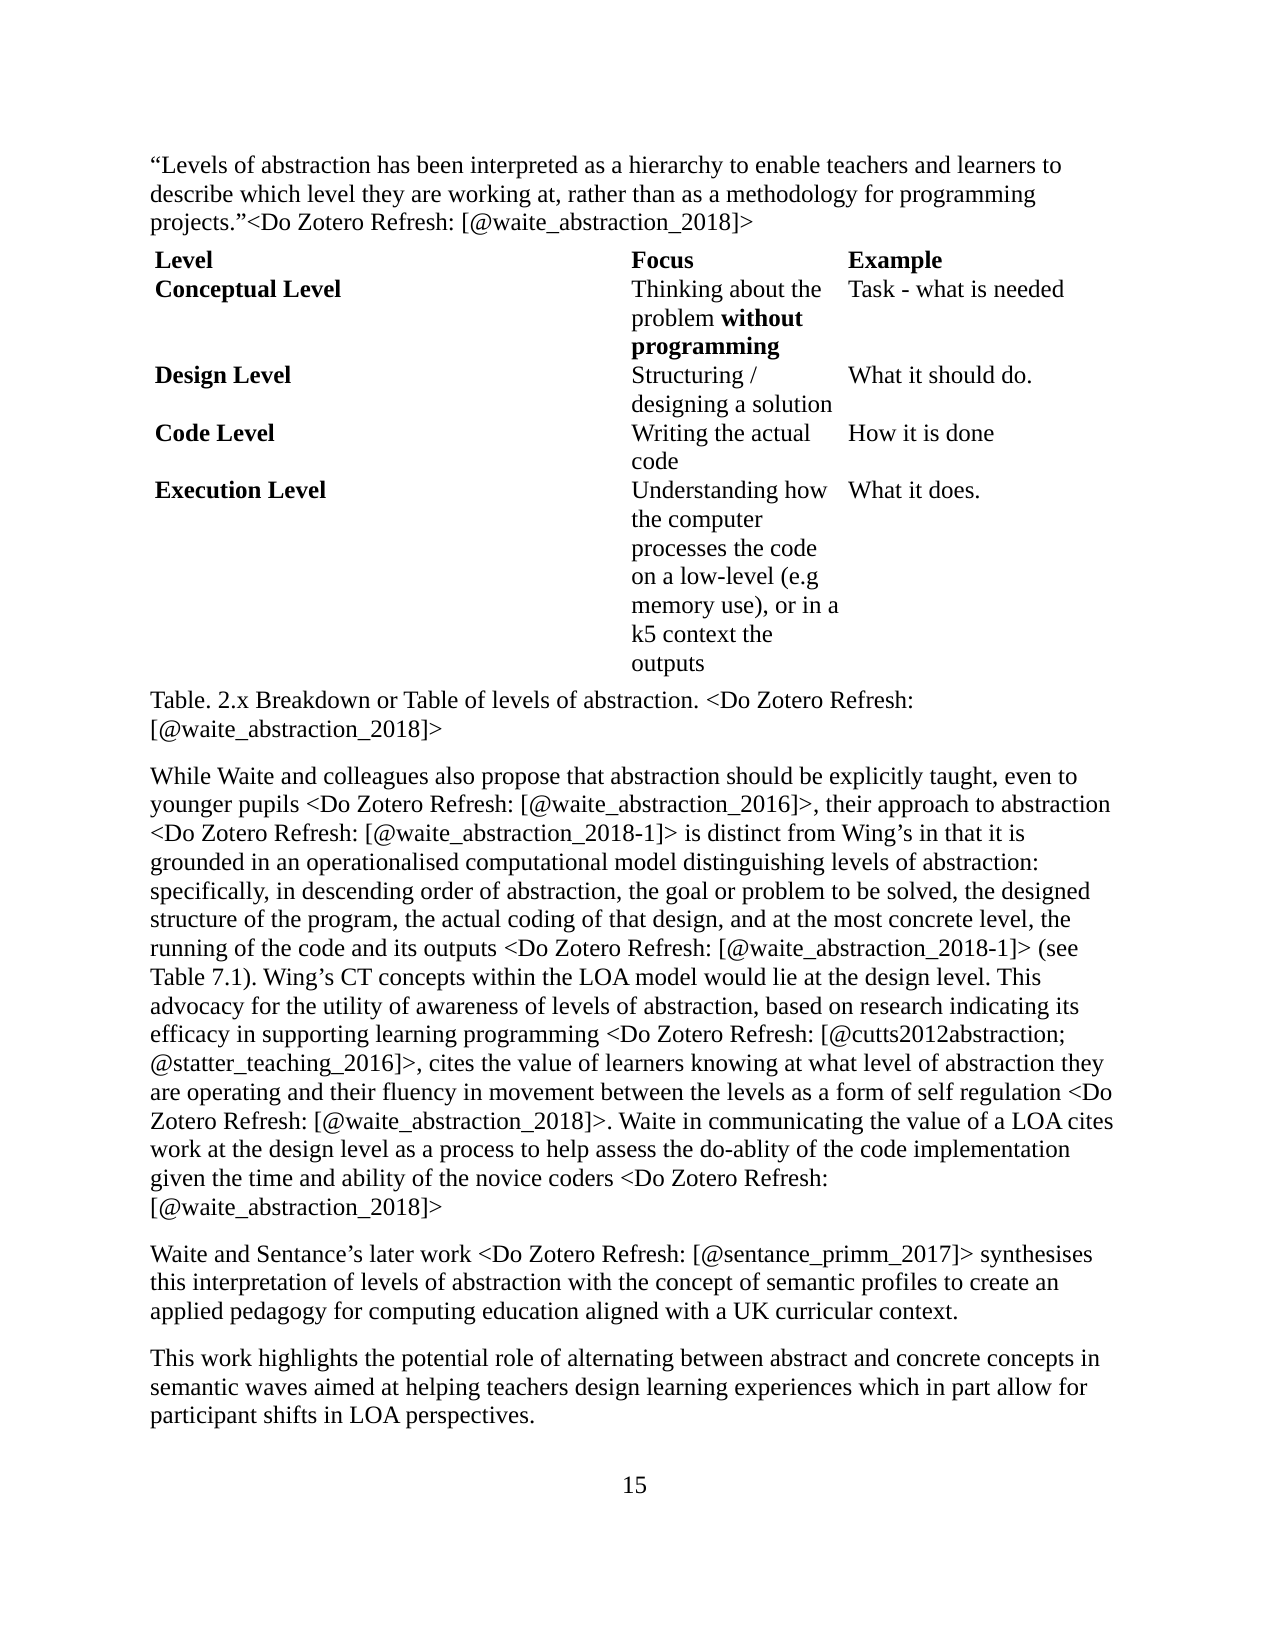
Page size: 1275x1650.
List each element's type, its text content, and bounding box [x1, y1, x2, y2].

table_cell Conceptual Level [150, 274, 627, 360]
table_cell Structuring / designing a solution [627, 360, 843, 418]
table_cell Execution Level [150, 475, 627, 676]
table_cell What it should do. [843, 360, 1125, 418]
table_header Level [150, 245, 627, 274]
table_cell What it does. [843, 475, 1125, 676]
table_cell Writing the actual code [627, 418, 843, 475]
text “Levels of abstraction has been interpreted as a hierarchy to enable teachers and learners to describe which level they are working at, rather than as a methodology for programming projects.”<Do Zotero Refresh: [@waite_abstraction_2018]> [150, 150, 1125, 236]
text Table. 2.x Breakdown or Table of levels of abstraction. <Do Zotero Refresh: [@waite_abstraction_2018]> [150, 685, 1125, 743]
table_cell Understanding how the computer processes the code on a low-level (e.g memory use), or in a k5 context the outputs [627, 475, 843, 676]
table_cell How it is done [843, 418, 1125, 475]
text Waite and Sentance’s later work <Do Zotero Refresh: [@sentance_primm_2017]> synthesises this interpretation of levels of abstraction with the concept of semantic profiles to create an applied pedagogy for computing education aligned with a UK curricular context. [150, 1239, 1125, 1325]
table_header Example [843, 245, 1125, 274]
text While Waite and colleagues also propose that abstraction should be explicitly taught, even to younger pupils <Do Zotero Refresh: [@waite_abstraction_2016]>, their approach to abstraction <Do Zotero Refresh: [@waite_abstraction_2018-1]> is distinct from Wing’s in that it is grounded in an operationalised computational model distinguishing levels of abstraction: specifically, in descending order of abstraction, the goal or problem to be solved, the designed structure of the program, the actual coding of that design, and at the most concrete level, the running of the code and its outputs <Do Zotero Refresh: [@waite_abstraction_2018-1]> (see Table 7.1). Wing’s CT concepts within the LOA model would lie at the design level. This advocacy for the utility of awareness of levels of abstraction, based on research indicating its efficacy in supporting learning programming <Do Zotero Refresh: [@cutts2012abstraction; @statter_teaching_2016]>, cites the value of learners knowing at what level of abstraction they are operating and their fluency in movement between the levels as a form of self regulation <Do Zotero Refresh: [@waite_abstraction_2018]>. Waite in communicating the value of a LOA cites work at the design level as a process to help assess the do-ablity of the code implementation given the time and ability of the novice coders <Do Zotero Refresh: [@waite_abstraction_2018]> [150, 761, 1125, 1221]
table_cell Thinking about the problem without programming [627, 274, 843, 360]
table_cell Design Level [150, 360, 627, 418]
table_cell Code Level [150, 418, 627, 475]
table_cell Task - what is needed [843, 274, 1125, 360]
table_header Focus [627, 245, 843, 274]
text This work highlights the potential role of alternating between abstract and concrete concepts in semantic waves aimed at helping teachers design learning experiences which in part allow for participant shifts in LOA perspectives. [150, 1343, 1125, 1429]
